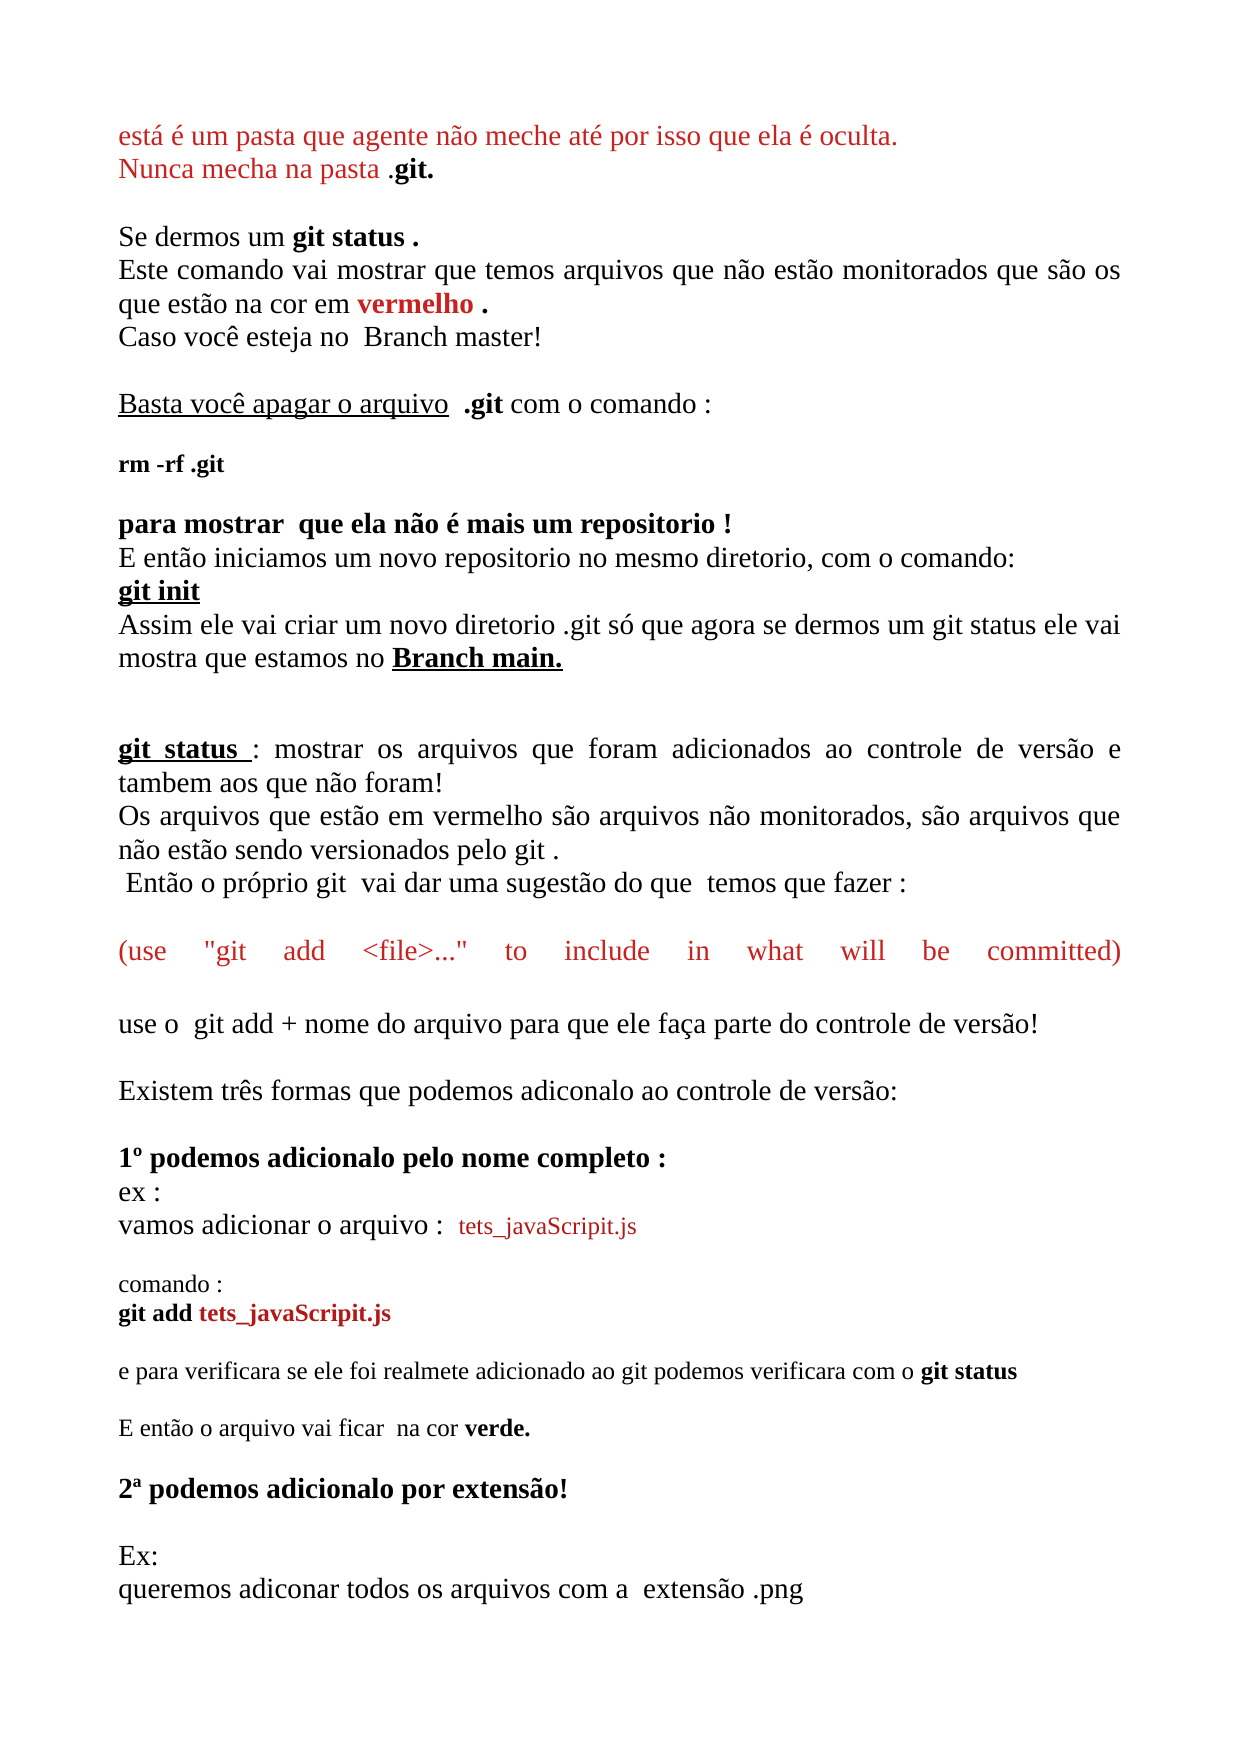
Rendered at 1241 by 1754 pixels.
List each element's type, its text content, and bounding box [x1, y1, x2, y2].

text 2ª podemos adicionalo por extensão! [118, 1471, 1122, 1504]
text Ex: [118, 1538, 1122, 1571]
text está é um pasta que agente não meche até por isso que ela é oculta. [118, 118, 1122, 152]
text (use "git add <file>..." to include in what will be committed) [118, 933, 1122, 1006]
text git add tets_javaScripit.js [118, 1298, 1122, 1327]
text e para verificara se ele foi realmete adicionado ao git podemos verificara com o git status [118, 1356, 1122, 1384]
text git init [118, 573, 1122, 607]
text Se dermos um git status . [118, 219, 1122, 252]
text vamos adicionar o arquivo : tets_javaScripit.js [118, 1207, 1122, 1241]
text E então iniciamos um novo repositorio no mesmo diretorio, com o comando: [118, 540, 1122, 573]
text use o git add + nome do arquivo para que ele faça parte do controle de versão! [118, 1006, 1122, 1039]
text Então o próprio git vai dar uma sugestão do que temos que fazer : [118, 866, 1122, 899]
text Nunca mecha na pasta .git. [118, 152, 1122, 185]
text git status : mostrar os arquivos que foram adicionados ao controle de versão e tambem aos que não foram! [118, 731, 1122, 798]
text Caso você esteja no Branch master! [118, 319, 1122, 353]
text para mostrar que ela não é mais um repositorio ! [118, 506, 1122, 540]
text Existem três formas que podemos adiconalo ao controle de versão: [118, 1073, 1122, 1107]
text Este comando vai mostrar que temos arquivos que não estão monitorados que são os que estão na cor em vermelho . [118, 252, 1122, 319]
text 1º podemos adicionalo pelo nome completo : [118, 1140, 1122, 1174]
text rm -rf .git [118, 449, 1122, 477]
text ex : [118, 1174, 1122, 1207]
text comando : [118, 1269, 1122, 1298]
text Basta você apagar o arquivo .git com o comando : [118, 386, 1122, 420]
text queremos adiconar todos os arquivos com a extensão .png [118, 1571, 1122, 1605]
text E então o arquivo vai ficar na cor verde. [118, 1413, 1122, 1442]
text Os arquivos que estão em vermelho são arquivos não monitorados, são arquivos que não estão sendo versionados pelo git . [118, 798, 1122, 866]
text Assim ele vai criar um novo diretorio .git só que agora se dermos um git status ele vai mostra que estamos no Branch main. [118, 607, 1122, 674]
